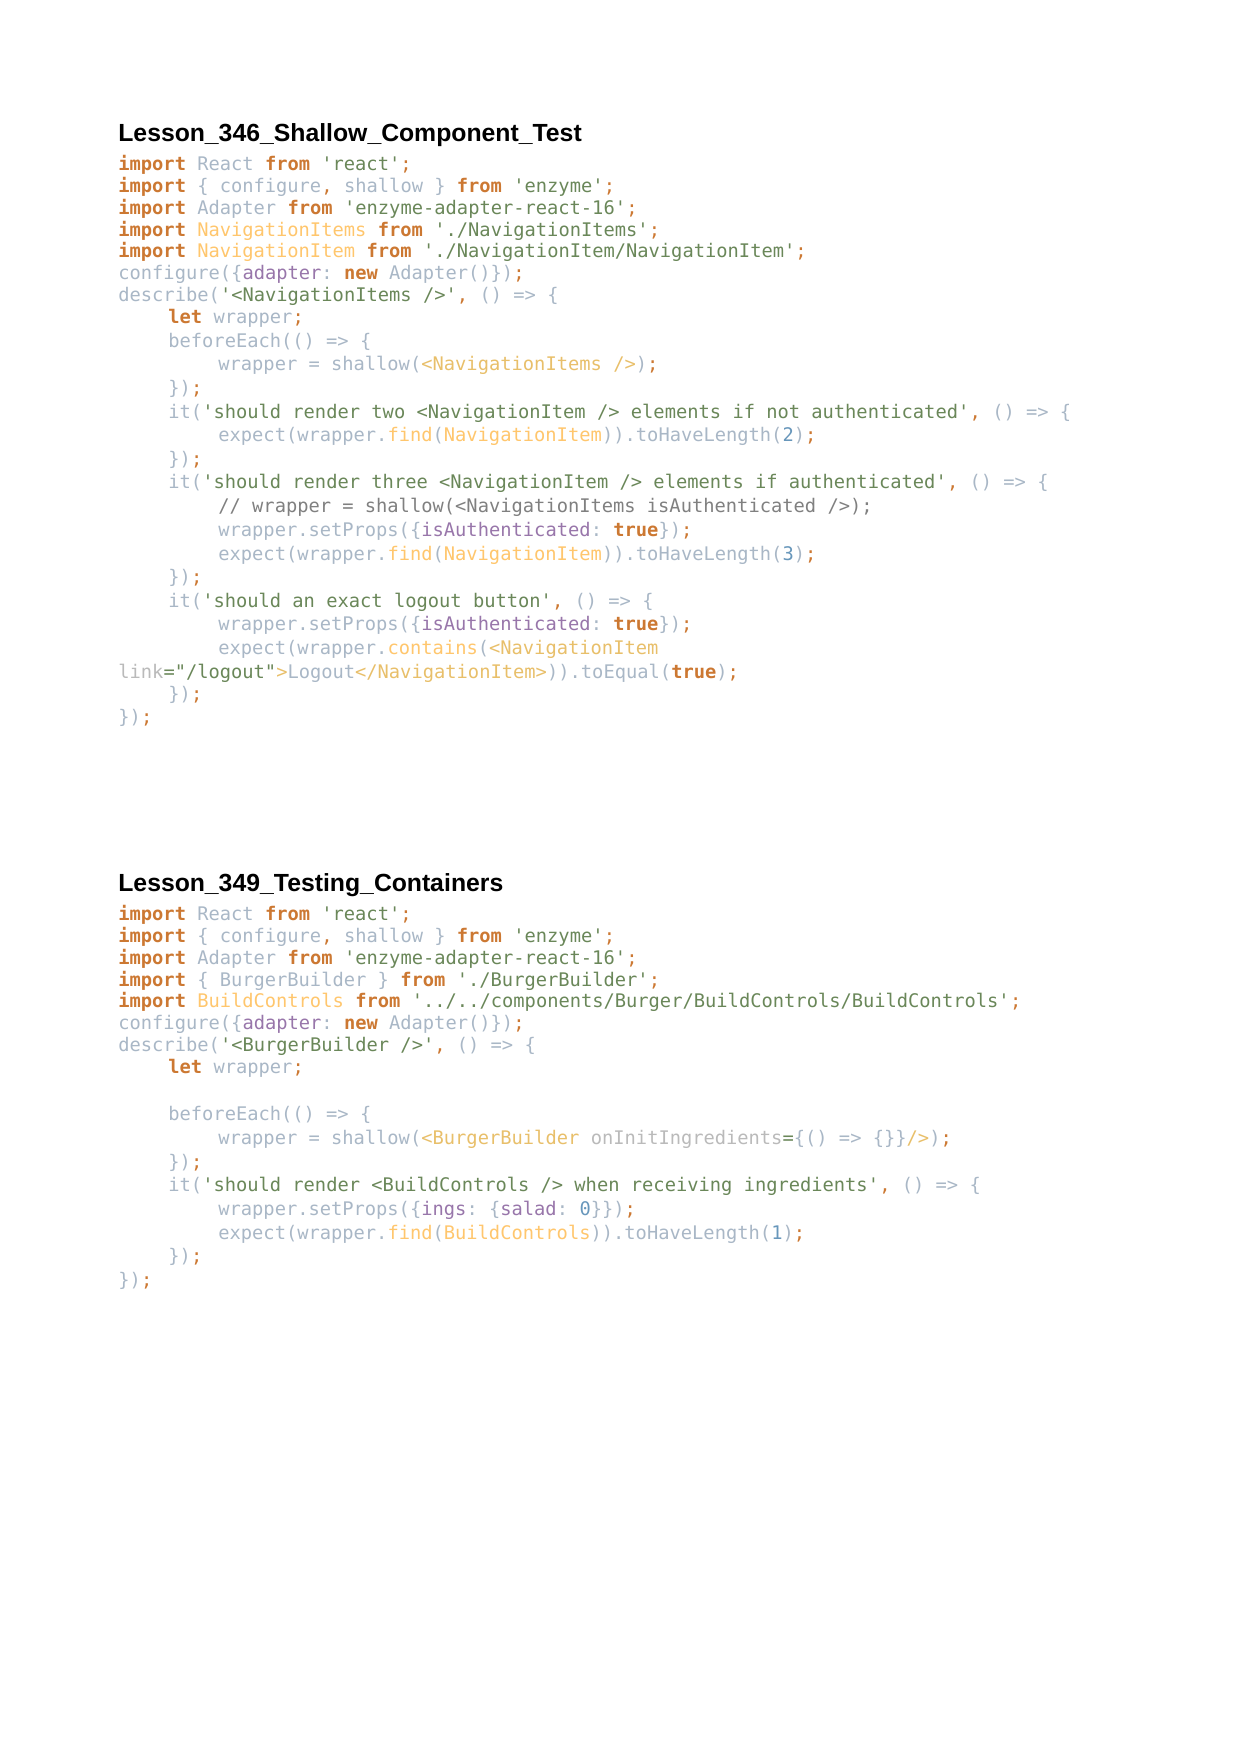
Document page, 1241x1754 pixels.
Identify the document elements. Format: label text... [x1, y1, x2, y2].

text import React from 'react'; [118, 903, 1122, 925]
text beforeEach(() => { [118, 330, 1122, 353]
text expect(wrapper.find(NavigationItem)).toHaveLength(3); [118, 542, 1122, 566]
text wrapper.setProps({isAuthenticated: true}); [118, 613, 1122, 637]
text import Adapter from 'enzyme-adapter-react-16'; [118, 947, 1122, 969]
text }); [118, 448, 1122, 472]
subtitle Lesson_349_Testing_Containers [118, 868, 1122, 897]
text expect(wrapper.find(BuildControls)).toHaveLength(1); [118, 1222, 1122, 1245]
text let wrapper; [118, 1056, 1122, 1080]
text it('should render two <NavigationItem /> elements if not authenticated', () => { [118, 401, 1122, 424]
text }); [118, 683, 1122, 706]
text // wrapper = shallow(<NavigationItems isAuthenticated />); [118, 495, 1122, 519]
text import BuildControls from '../../components/Burger/BuildControls/BuildControls'; [118, 991, 1122, 1012]
text import NavigationItems from './NavigationItems'; [118, 218, 1122, 240]
text import { configure, shallow } from 'enzyme'; [118, 175, 1122, 197]
text it('should render three <NavigationItem /> elements if authenticated', () => { [118, 472, 1122, 495]
text }); [118, 1245, 1122, 1269]
text import { BurgerBuilder } from './BurgerBuilder'; [118, 969, 1122, 991]
text import Adapter from 'enzyme-adapter-react-16'; [118, 197, 1122, 218]
text describe('<BurgerBuilder />', () => { [118, 1034, 1122, 1056]
text wrapper = shallow(<NavigationItems />); [118, 353, 1122, 377]
text wrapper = shallow(<BurgerBuilder onInitIngredients={() => {}}/>); [118, 1127, 1122, 1151]
text wrapper.setProps({ings: {salad: 0}}); [118, 1198, 1122, 1222]
text let wrapper; [118, 306, 1122, 330]
text describe('<NavigationItems />', () => { [118, 284, 1122, 306]
text wrapper.setProps({isAuthenticated: true}); [118, 519, 1122, 542]
text }); [118, 566, 1122, 590]
text import NavigationItem from './NavigationItem/NavigationItem'; [118, 240, 1122, 262]
text configure({adapter: new Adapter()}); [118, 1012, 1122, 1034]
text expect(wrapper.find(NavigationItem)).toHaveLength(2); [118, 424, 1122, 448]
text }); [118, 1151, 1122, 1174]
text }); [118, 706, 1122, 728]
text }); [118, 377, 1122, 401]
text expect(wrapper.contains(<NavigationItem link="/logout">Logout</NavigationItem>)).toEqual(true); [118, 637, 1122, 683]
subtitle Lesson_346_Shallow_Component_Test [118, 118, 1122, 147]
text import React from 'react'; [118, 153, 1122, 175]
text import { configure, shallow } from 'enzyme'; [118, 925, 1122, 947]
text it('should render <BuildControls /> when receiving ingredients', () => { [118, 1174, 1122, 1198]
text }); [118, 1269, 1122, 1291]
text it('should an exact logout button', () => { [118, 590, 1122, 613]
text configure({adapter: new Adapter()}); [118, 262, 1122, 284]
text beforeEach(() => { [118, 1103, 1122, 1127]
